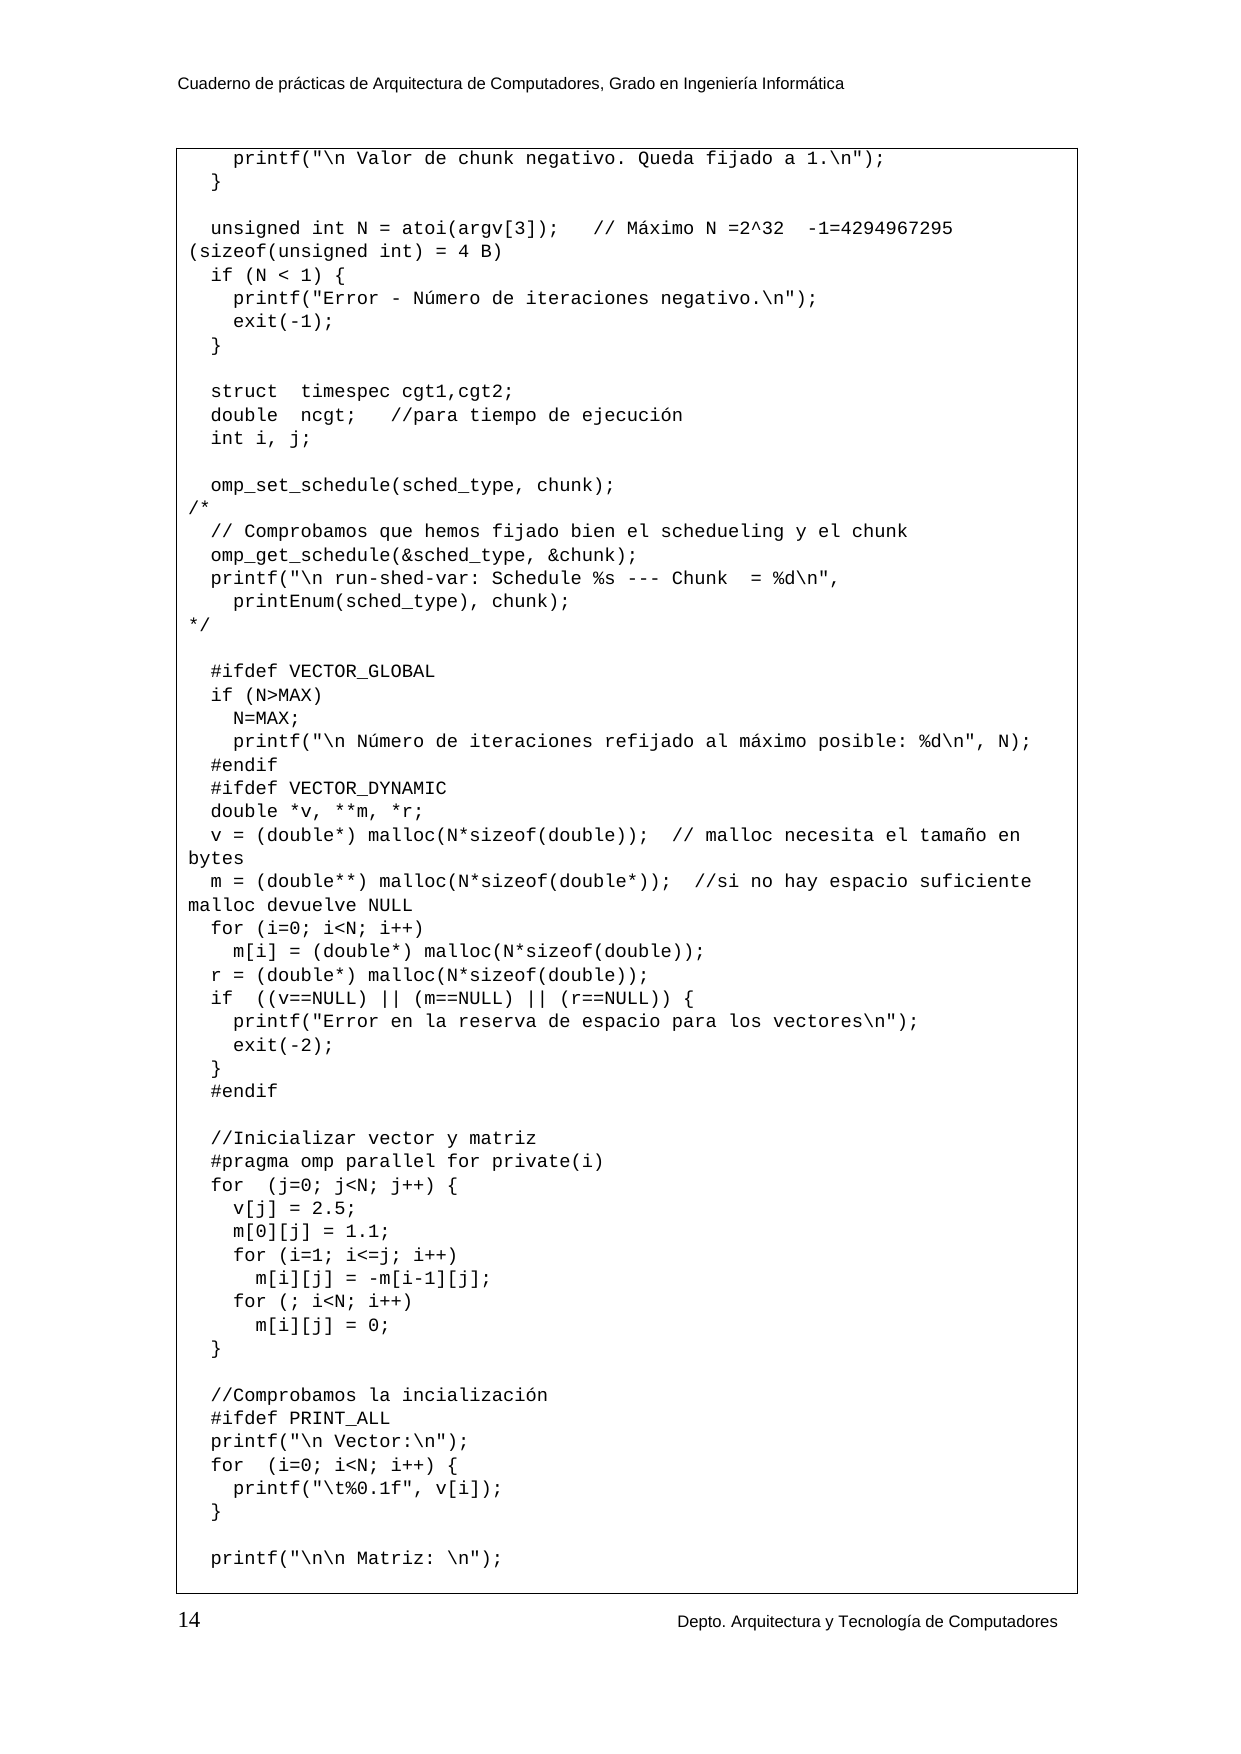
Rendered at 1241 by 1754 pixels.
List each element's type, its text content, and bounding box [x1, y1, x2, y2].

table_header printf("\n Valor de chunk negativo. Queda fijado a 1.\n"); } unsigned int N = atoi(argv[3]); // Máximo N =2^32 -1=4294967295 (sizeof(unsigned int) = 4 B) if (N < 1) { printf("Error - Número de iteraciones negativo.\n"); exit(-1); } struct timespec cgt1,cgt2; double ncgt; //para tiempo de ejecución int i, j; omp_set_schedule(sched_type, chunk); /* // Comprobamos que hemos fijado bien el schedueling y el chunk omp_get_schedule(&sched_type, &chunk); printf("\n run-shed-var: Schedule %s --- Chunk = %d\n", printEnum(sched_type), chunk); */ #ifdef VECTOR_GLOBAL if (N>MAX) N=MAX; printf("\n Número de iteraciones refijado al máximo posible: %d\n", N); #endif #ifdef VECTOR_DYNAMIC double *v, **m, *r; v = (double*) malloc(N*sizeof(double)); // malloc necesita el tamaño en bytes m = (double**) malloc(N*sizeof(double*)); //si no hay espacio suficiente malloc devuelve NULL for (i=0; i<N; i++) m[i] = (double*) malloc(N*sizeof(double)); r = (double*) malloc(N*sizeof(double)); if ((v==NULL) || (m==NULL) || (r==NULL)) { printf("Error en la reserva de espacio para los vectores\n"); exit(-2); } #endif //Inicializar vector y matriz #pragma omp parallel for private(i) for (j=0; j<N; j++) { v[j] = 2.5; m[0][j] = 1.1; for (i=1; i<=j; i++) m[i][j] = -m[i-1][j]; for (; i<N; i++) m[i][j] = 0; } //Comprobamos la incialización #ifdef PRINT_ALL printf("\n Vector:\n"); for (i=0; i<N; i++) { printf("\t%0.1f", v[i]); } printf("\n\n Matriz: \n"); [177, 149, 1077, 1593]
